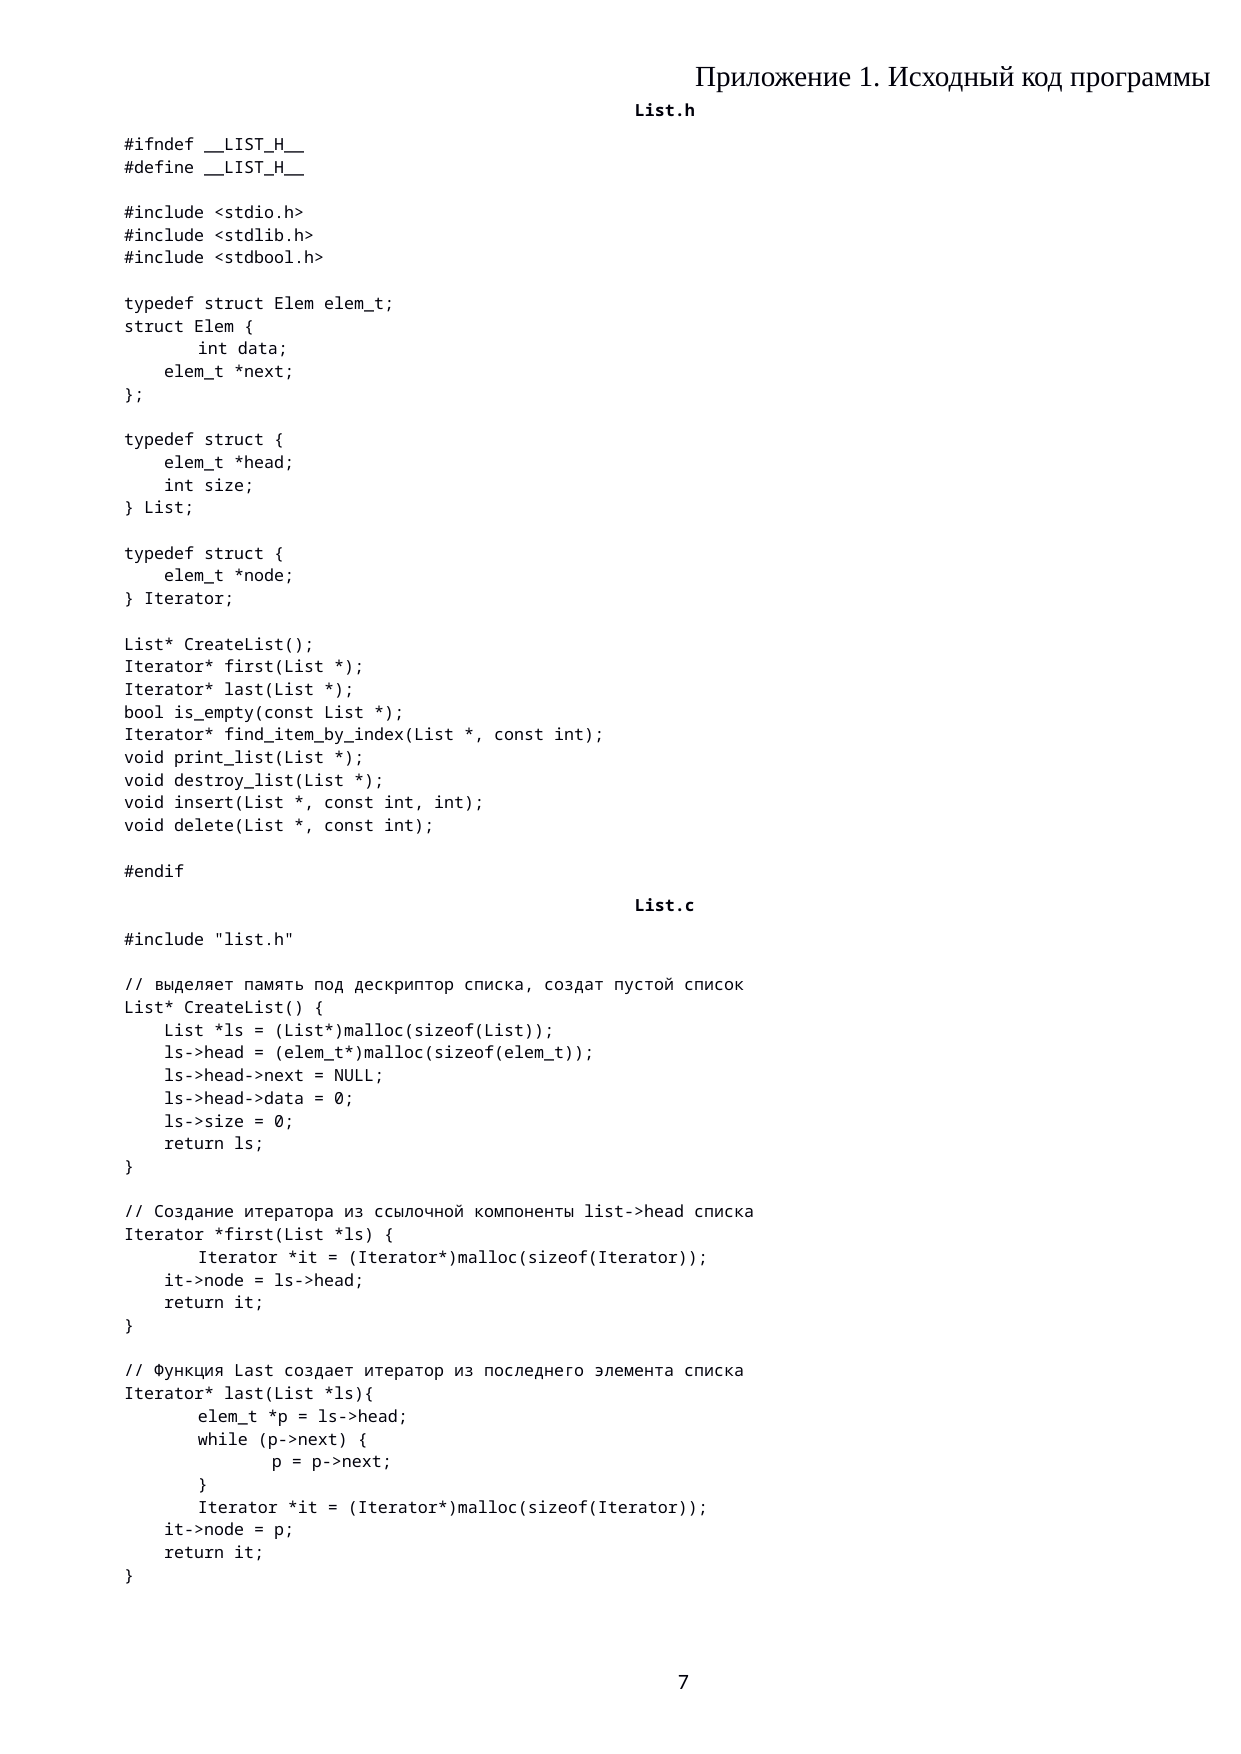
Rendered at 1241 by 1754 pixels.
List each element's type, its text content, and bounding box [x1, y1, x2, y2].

table_header List.h [118, 93, 1211, 127]
table_cell List.c [118, 888, 1211, 922]
table_cell #ifndef __LIST_H__ #define __LIST_H__ #include <stdio.h> #include <stdlib.h> #include <stdbool.h> typedef struct Elem elem_t; struct Elem { int data; elem_t *next; }; typedef struct { elem_t *head; int size; } List; typedef struct { elem_t *node; } Iterator; List* CreateList(); Iterator* first(List *); Iterator* last(List *); bool is_empty(const List *); Iterator* find_item_by_index(List *, const int); void print_list(List *); void destroy_list(List *); void insert(List *, const int, int); void delete(List *, const int); #endif [118, 127, 1211, 888]
text Приложение 1. Исходный код программы [118, 59, 1211, 93]
table_cell #include "list.h" // выделяет память под дескриптор списка, создат пустой список List* CreateList() { List *ls = (List*)malloc(sizeof(List)); ls->head = (elem_t*)malloc(sizeof(elem_t)); ls->head->next = NULL; ls->head->data = 0; ls->size = 0; return ls; } // Создание итератора из ссылочной компоненты list->head списка Iterator *first(List *ls) { Iterator *it = (Iterator*)malloc(sizeof(Iterator)); it->node = ls->head; return it; } // Функция Last создает итератор из последнего элемента списка Iterator* last(List *ls){ elem_t *p = ls->head; while (p->next) { p = p->next; } Iterator *it = (Iterator*)malloc(sizeof(Iterator)); it->node = p; return it; } [118, 922, 1211, 1614]
